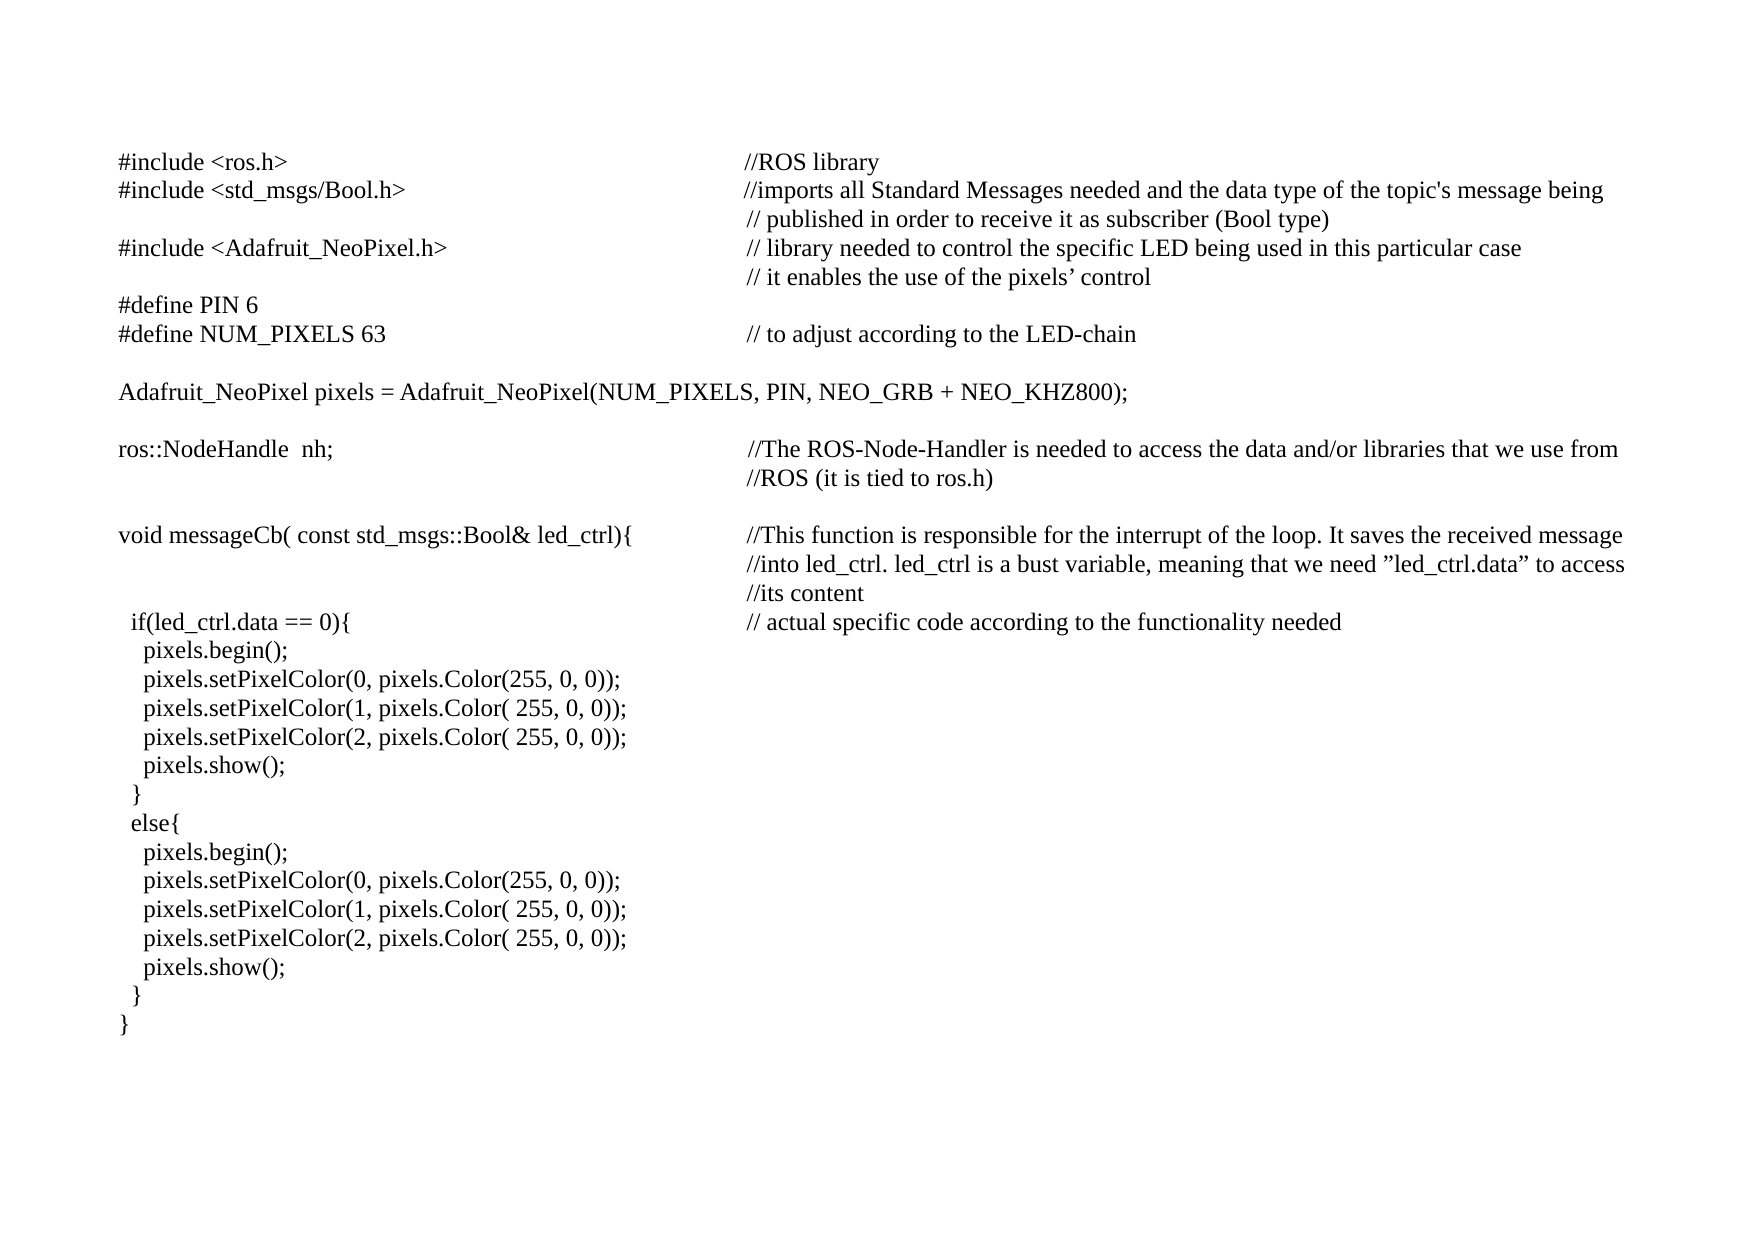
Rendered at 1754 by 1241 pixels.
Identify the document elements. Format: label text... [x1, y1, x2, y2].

text Adafruit_NeoPixel pixels = Adafruit_NeoPixel(NUM_PIXELS, PIN, NEO_GRB + NEO_KHZ800); [118, 377, 1636, 406]
text } [118, 779, 1636, 808]
text #include <Adafruit_NeoPixel.h> // library needed to control the specific LED being used in this particular case [118, 233, 1636, 262]
text void messageCb( const std_msgs::Bool& led_ctrl){ //This function is responsible for the interrupt of the loop. It saves the received message //into led_ctrl. led_ctrl is a bust variable, meaning that we need ”led_ctrl.data” to access //its content [118, 521, 1636, 607]
text ros::NodeHandle nh; //The ROS-Node-Handler is needed to access the data and/or libraries that we use from //ROS (it is tied to ros.h) [118, 434, 1636, 492]
text pixels.show(); [118, 751, 1636, 779]
text #define NUM_PIXELS 63 // to adjust according to the LED-chain [118, 319, 1636, 348]
text // it enables the use of the pixels’ control [118, 262, 1636, 291]
text #define PIN 6 [118, 291, 1636, 319]
text pixels.show(); [118, 952, 1636, 981]
text } [118, 981, 1636, 1009]
text } [118, 1009, 1636, 1038]
text pixels.setPixelColor(2, pixels.Color( 255, 0, 0)); [118, 923, 1636, 952]
text pixels.setPixelColor(2, pixels.Color( 255, 0, 0)); [118, 722, 1636, 751]
text pixels.begin(); [118, 636, 1636, 664]
text #include <ros.h> //ROS library [118, 147, 1636, 176]
text pixels.begin(); [118, 837, 1636, 866]
text else{ [118, 808, 1636, 837]
text pixels.setPixelColor(0, pixels.Color(255, 0, 0)); [118, 866, 1636, 894]
text pixels.setPixelColor(1, pixels.Color( 255, 0, 0)); [118, 693, 1636, 722]
text pixels.setPixelColor(1, pixels.Color( 255, 0, 0)); [118, 894, 1636, 923]
text pixels.setPixelColor(0, pixels.Color(255, 0, 0)); [118, 664, 1636, 693]
text #include <std_msgs/Bool.h> //imports all Standard Messages needed and the data type of the topic's message being // published in order to receive it as subscriber (Bool type) [118, 176, 1636, 233]
text if(led_ctrl.data == 0){ // actual specific code according to the functionality needed [118, 607, 1636, 636]
